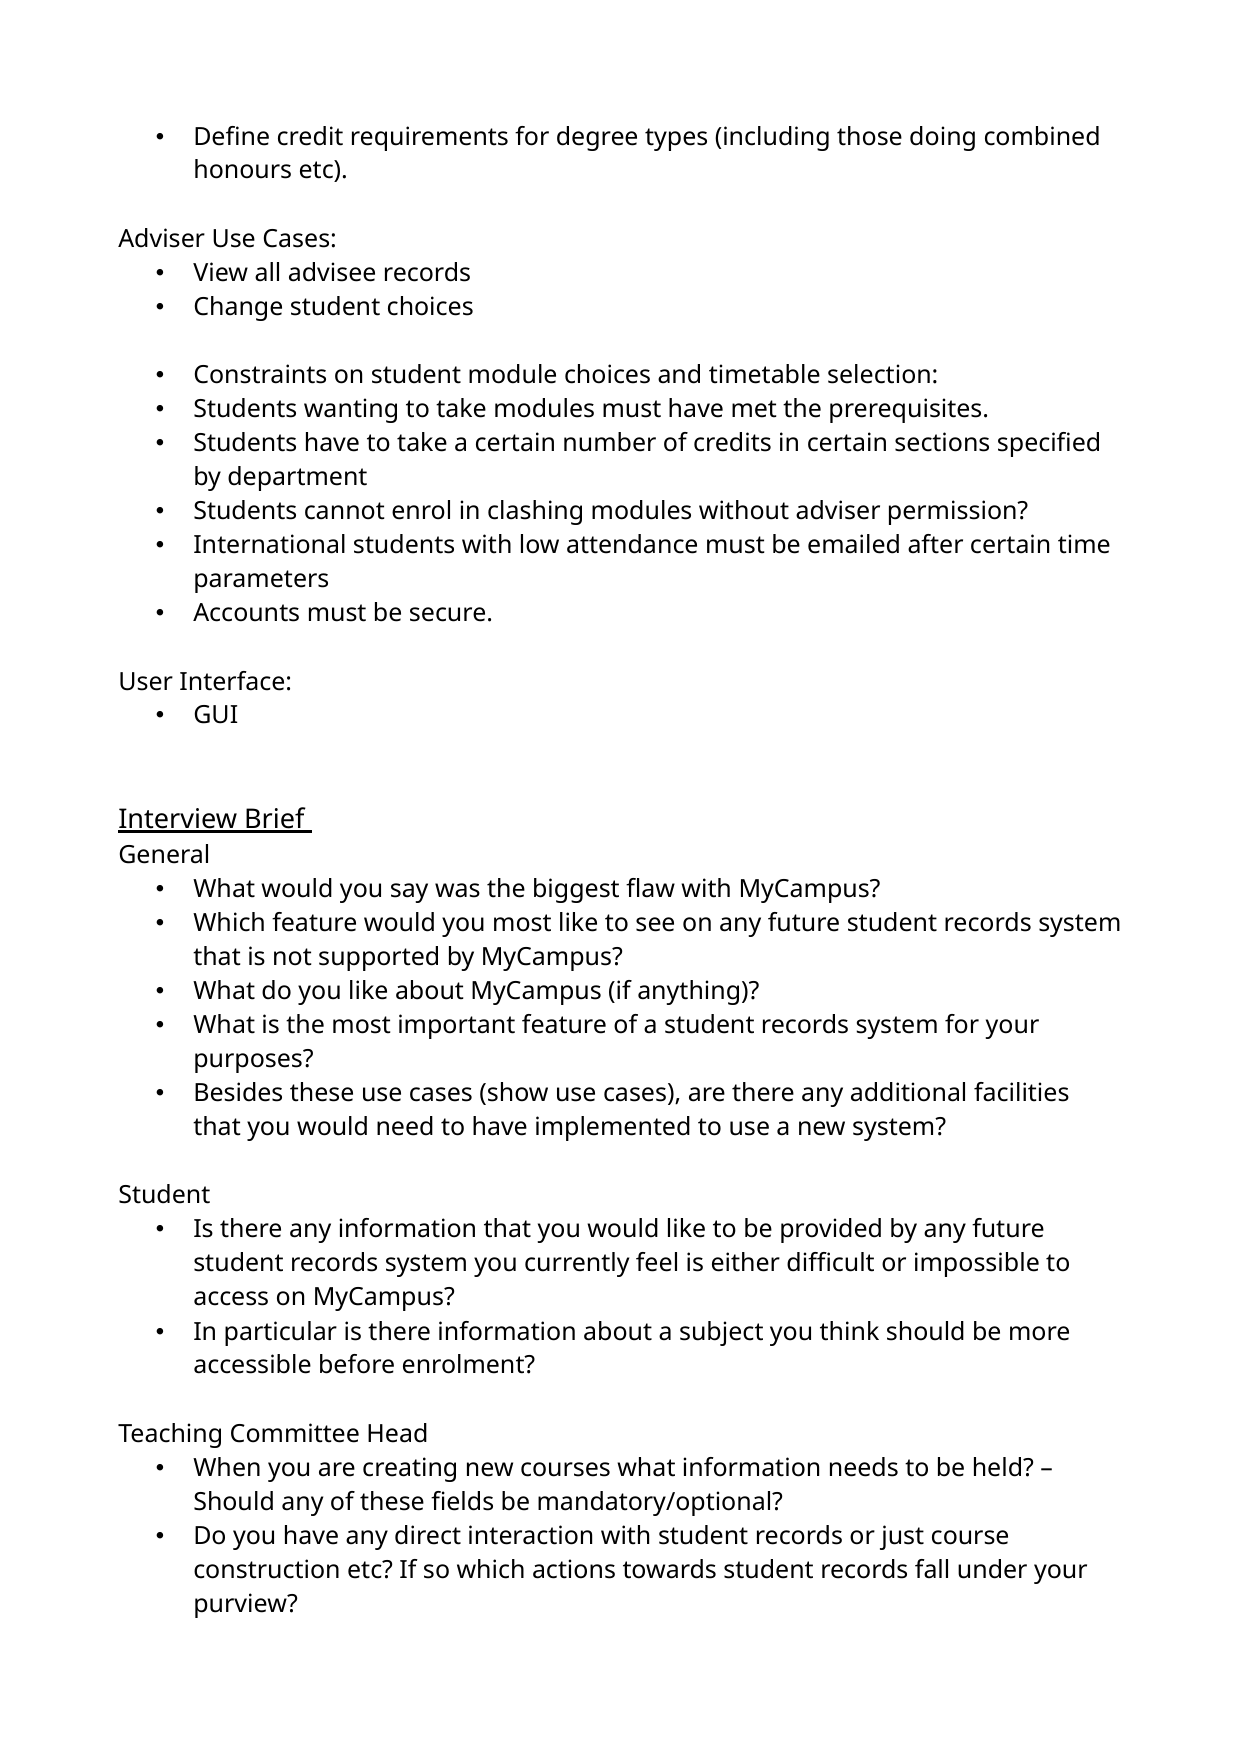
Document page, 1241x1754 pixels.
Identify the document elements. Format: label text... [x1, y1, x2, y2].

list Students have to take a certain number of credits in certain sections specified by department [156, 425, 1122, 493]
list Students cannot enrol in clashing modules without adviser permission? [156, 493, 1122, 527]
text User Interface: [118, 663, 1122, 697]
list What is the most important feature of a student records system for your purposes? [156, 1007, 1122, 1075]
list Change student choices [156, 288, 1122, 322]
list International students with low attendance must be emailed after certain time parameters [156, 527, 1122, 595]
list In particular is there information about a subject you think should be more accessible before enrolment? [156, 1313, 1122, 1381]
list Which feature would you most like to see on any future student records system that is not supported by MyCampus? [156, 904, 1122, 972]
list Besides these use cases (show use cases), are there any additional facilities that you would need to have implemented to use a new system? [156, 1075, 1122, 1143]
text Teaching Committee Head [118, 1415, 1122, 1449]
list GUI [156, 697, 1122, 731]
text Adviser Use Cases: [118, 220, 1122, 254]
list Do you have any direct interaction with student records or just course construction etc? If so which actions towards student records fall under your purview? [156, 1517, 1122, 1620]
list View all advisee records [156, 254, 1122, 288]
list Accounts must be secure. [156, 595, 1122, 629]
list Constraints on student module choices and timetable selection: [156, 357, 1122, 391]
text Student [118, 1177, 1122, 1211]
list When you are creating new courses what information needs to be held? – Should any of these fields be mandatory/optional? [156, 1449, 1122, 1517]
text Interview Brief [118, 799, 1122, 836]
text General [118, 836, 1122, 870]
list Is there any information that you would like to be provided by any future student records system you currently feel is either difficult or impossible to access on MyCampus? [156, 1211, 1122, 1313]
list Define credit requirements for degree types (including those doing combined honours etc). [156, 118, 1122, 186]
list What do you like about MyCampus (if anything)? [156, 972, 1122, 1007]
list Students wanting to take modules must have met the prerequisites. [156, 391, 1122, 425]
list What would you say was the biggest flaw with MyCampus? [156, 870, 1122, 904]
